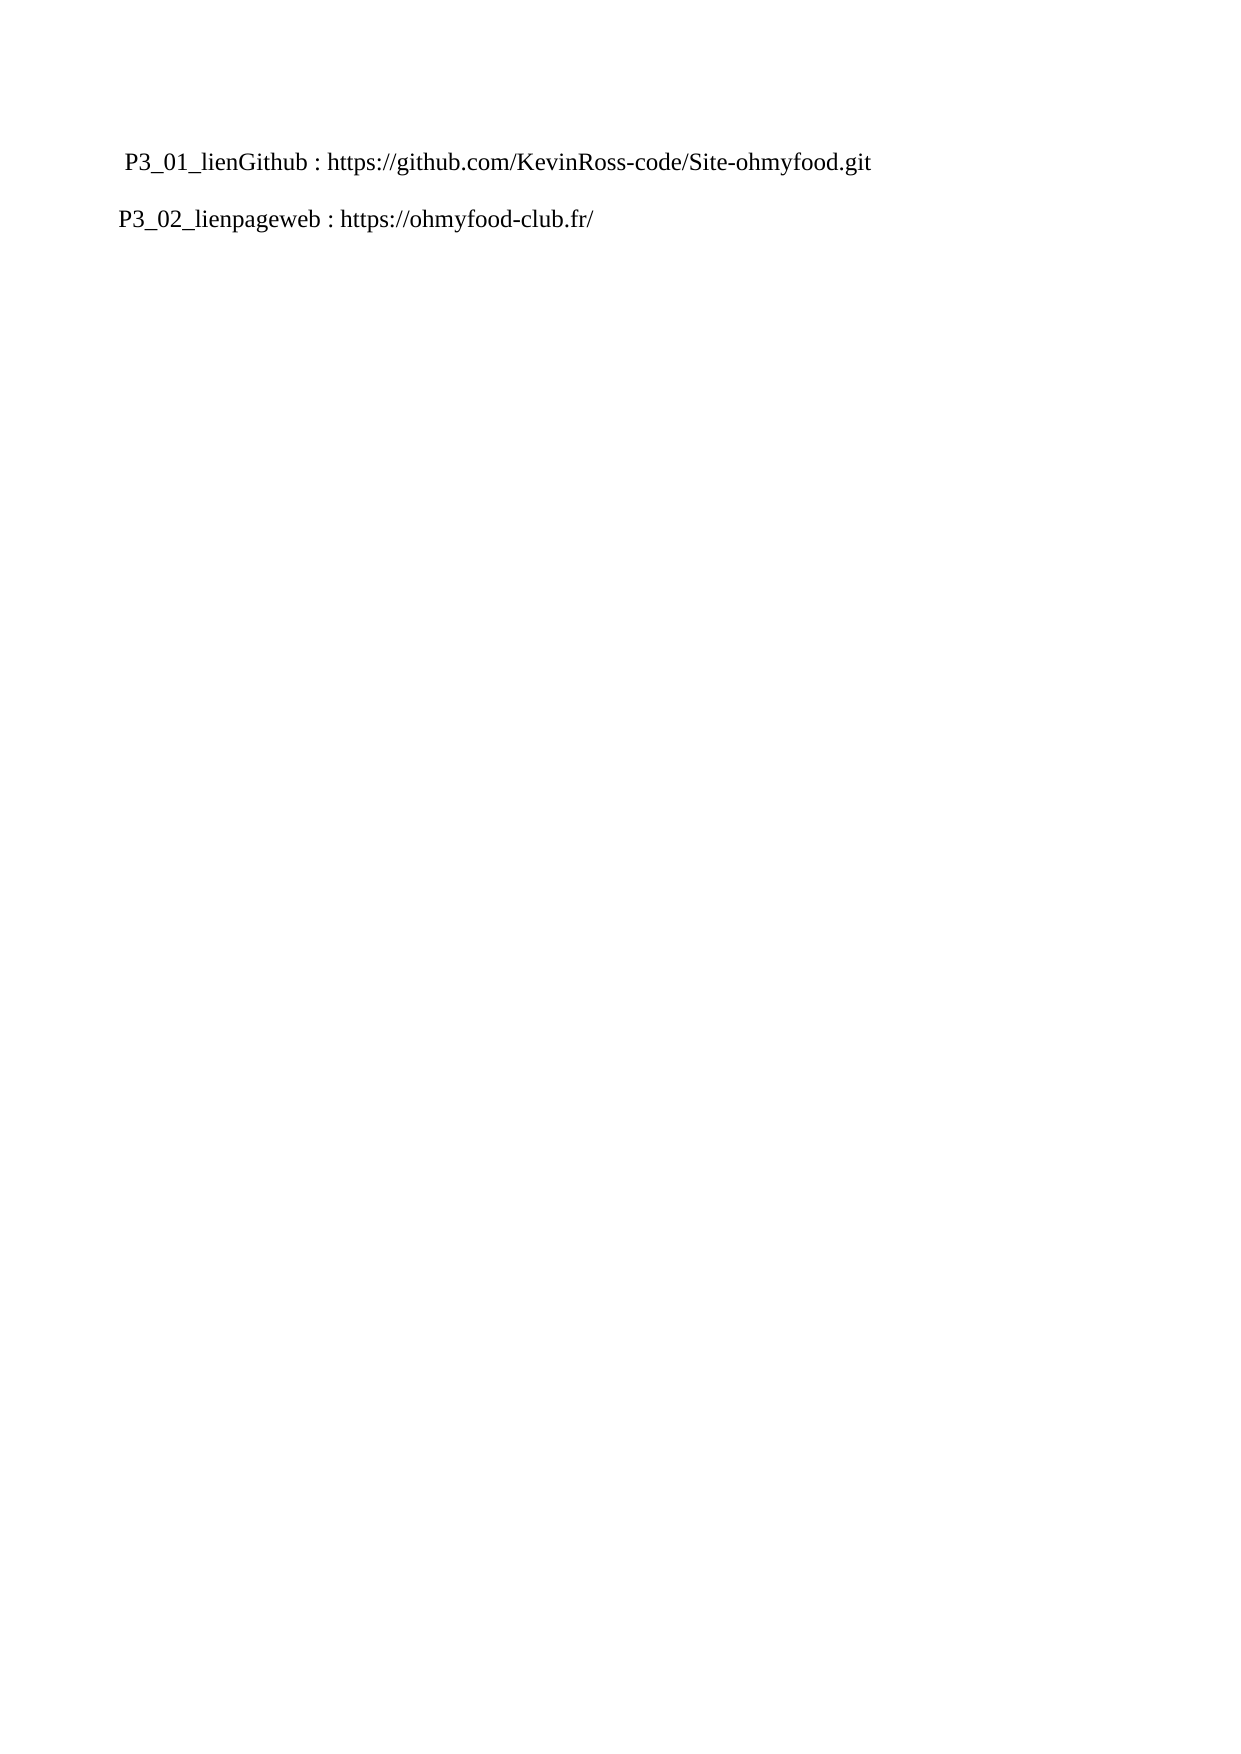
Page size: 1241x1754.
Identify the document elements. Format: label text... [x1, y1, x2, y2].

text P3_01_lienGithub : https://github.com/KevinRoss-code/Site-ohmyfood.git [118, 147, 1122, 176]
text P3_02_lienpageweb : https://ohmyfood-club.fr/ [118, 204, 1122, 233]
